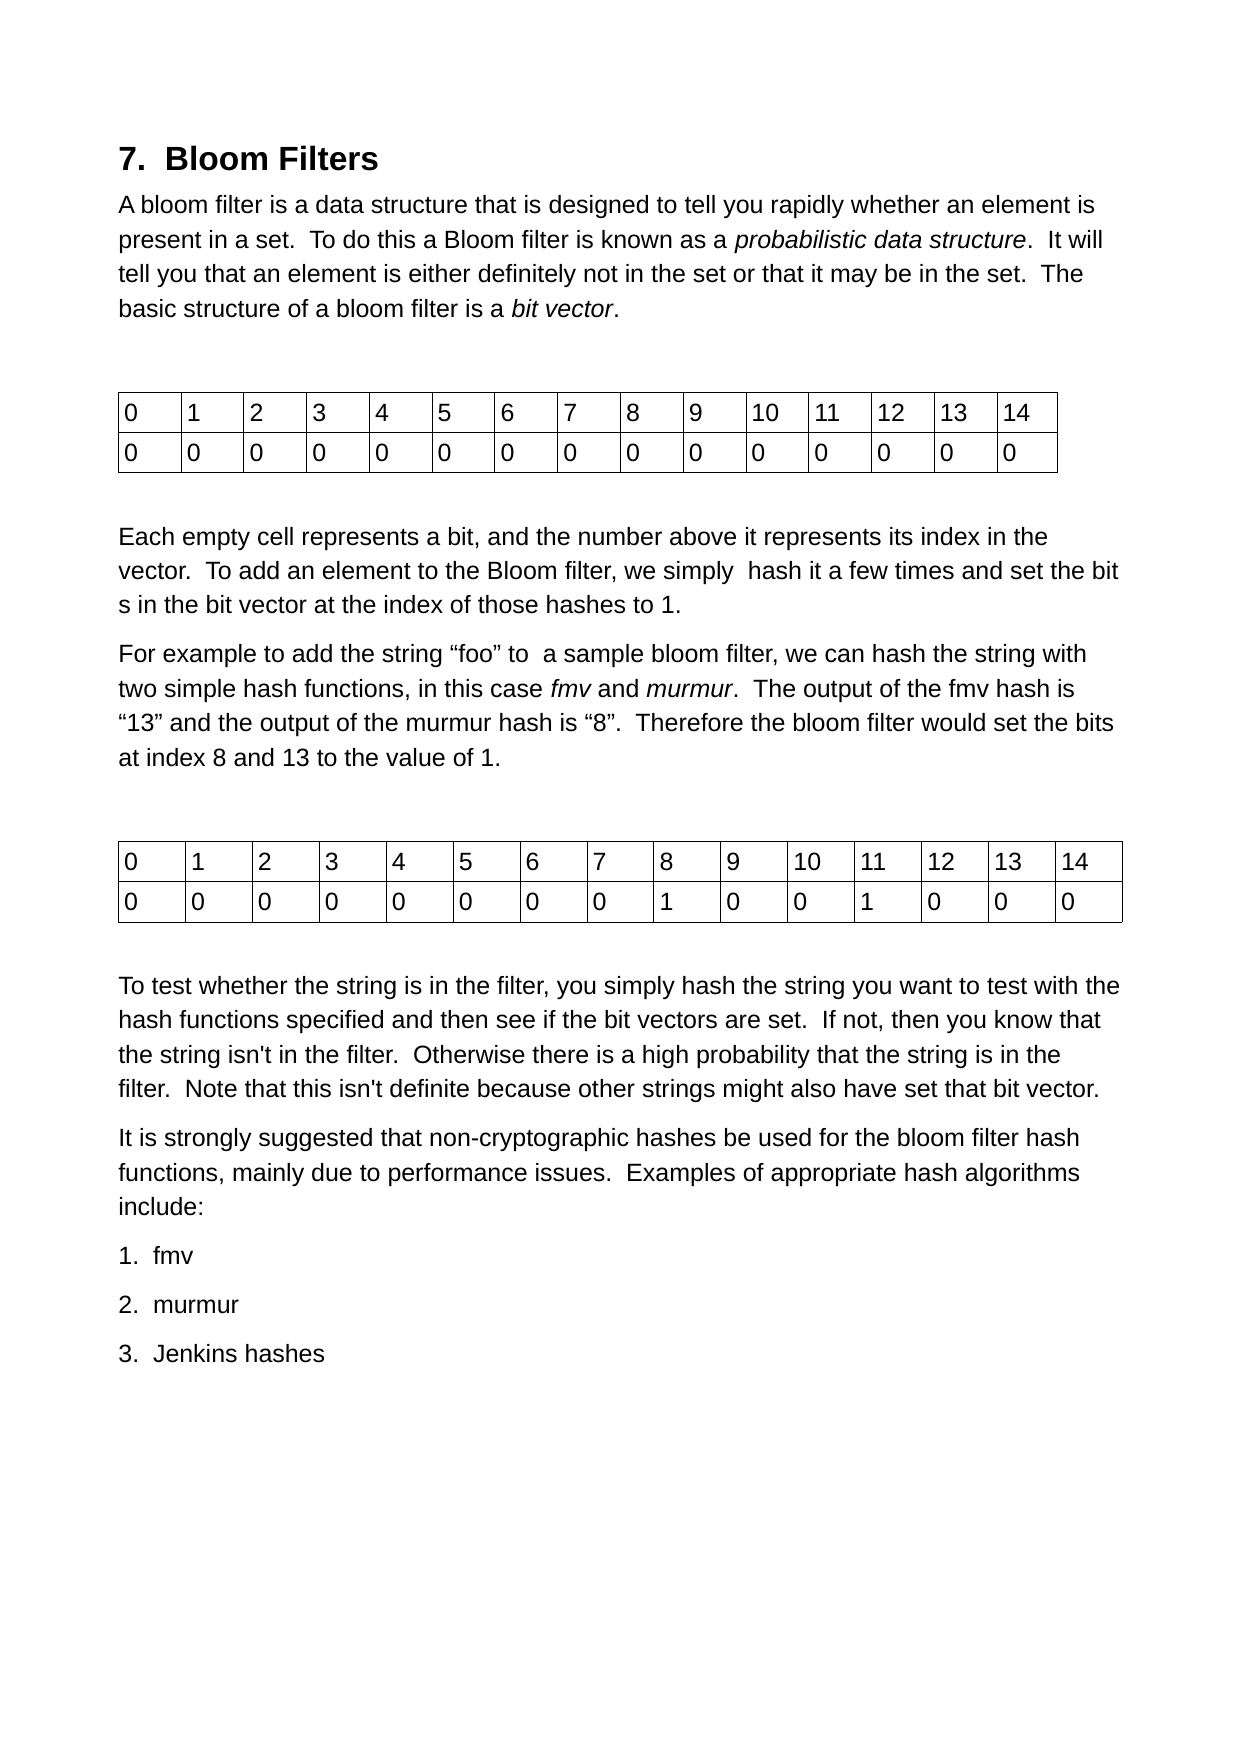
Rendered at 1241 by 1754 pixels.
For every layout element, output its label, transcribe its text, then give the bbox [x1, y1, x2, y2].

table_header 10 [788, 842, 854, 881]
table_cell 0 [788, 882, 854, 922]
table_header 4 [387, 842, 453, 881]
subtitle 7. Bloom Filters [118, 139, 1122, 178]
table_cell 0 [182, 433, 243, 472]
table_header 10 [747, 393, 808, 432]
table_header 5 [454, 842, 520, 881]
table_cell 0 [186, 882, 252, 922]
table_cell 0 [307, 433, 369, 472]
table_header 2 [253, 842, 319, 881]
table_cell 1 [855, 882, 921, 922]
table_cell 0 [1056, 882, 1122, 922]
table_cell 0 [935, 433, 997, 472]
text A bloom filter is a data structure that is designed to tell you rapidly whether an element is present in a set. To do this a Bloom filter is known as a probabilistic data structure. It will tell you that an element is either definitely not in the set or that it may be in the set. The basic structure of a bloom filter is a bit vector. [118, 190, 1122, 322]
table_cell 0 [998, 433, 1057, 472]
table_cell 1 [654, 882, 720, 922]
table_header 12 [922, 842, 988, 881]
table_cell 0 [872, 433, 934, 472]
table_header 5 [433, 393, 494, 432]
table_cell 0 [684, 433, 746, 472]
table_header 8 [654, 842, 720, 881]
table_header 6 [521, 842, 587, 881]
text It is strongly suggested that non-cryptographic hashes be used for the bloom filter hash functions, mainly due to performance issues. Examples of appropriate hash algorithms include: [118, 1123, 1122, 1221]
table_cell 0 [521, 882, 587, 922]
table_cell 0 [119, 433, 181, 472]
table_header 8 [621, 393, 683, 432]
table_header 7 [588, 842, 653, 881]
table_header 13 [989, 842, 1055, 881]
text For example to add the string “foo” to a sample bloom filter, we can hash the string with two simple hash functions, in this case fmv and murmur. The output of the fmv hash is “13” and the output of the murmur hash is “8”. Therefore the bloom filter would set the bits at index 8 and 13 to the value of 1. [118, 639, 1122, 772]
table_cell 0 [119, 882, 185, 922]
table_cell 0 [495, 433, 557, 472]
table_header 9 [684, 393, 746, 432]
table_cell 0 [621, 433, 683, 472]
text 2. murmur [118, 1290, 1122, 1319]
table_header 14 [998, 393, 1057, 432]
text Each empty cell represents a bit, and the number above it represents its index in the vector. To add an element to the Bloom filter, we simply hash it a few times and set the bit s in the bit vector at the index of those hashes to 1. [118, 521, 1122, 619]
table_header 9 [721, 842, 787, 881]
table_header 1 [186, 842, 252, 881]
table_cell 0 [433, 433, 494, 472]
table_cell 0 [370, 433, 432, 472]
table_header 6 [495, 393, 557, 432]
table_cell 0 [989, 882, 1055, 922]
table_cell 0 [721, 882, 787, 922]
table_header 0 [119, 393, 181, 432]
table_header 11 [809, 393, 871, 432]
table_header 11 [855, 842, 921, 881]
table_header 13 [935, 393, 997, 432]
table_header 3 [320, 842, 386, 881]
table_cell 0 [320, 882, 386, 922]
table_header 7 [558, 393, 620, 432]
table_cell 0 [387, 882, 453, 922]
table_cell 0 [454, 882, 520, 922]
table_header 1 [182, 393, 243, 432]
table_cell 0 [747, 433, 808, 472]
table_header 4 [370, 393, 432, 432]
table_cell 0 [244, 433, 306, 472]
table_cell 0 [922, 882, 988, 922]
table_header 14 [1056, 842, 1122, 881]
table_cell 0 [253, 882, 319, 922]
table_header 12 [872, 393, 934, 432]
text 3. Jenkins hashes [118, 1339, 1122, 1368]
text To test whether the string is in the filter, you simply hash the string you want to test with the hash functions specified and then see if the bit vectors are set. If not, then you know that the string isn't in the filter. Otherwise there is a high probability that the string is in the filter. Note that this isn't definite because other strings might also have set that bit vector. [118, 971, 1122, 1103]
table_cell 0 [588, 882, 653, 922]
table_cell 0 [558, 433, 620, 472]
table_header 0 [119, 842, 185, 881]
table_cell 0 [809, 433, 871, 472]
text 1. fmv [118, 1241, 1122, 1270]
table_header 2 [244, 393, 306, 432]
table_header 3 [307, 393, 369, 432]
